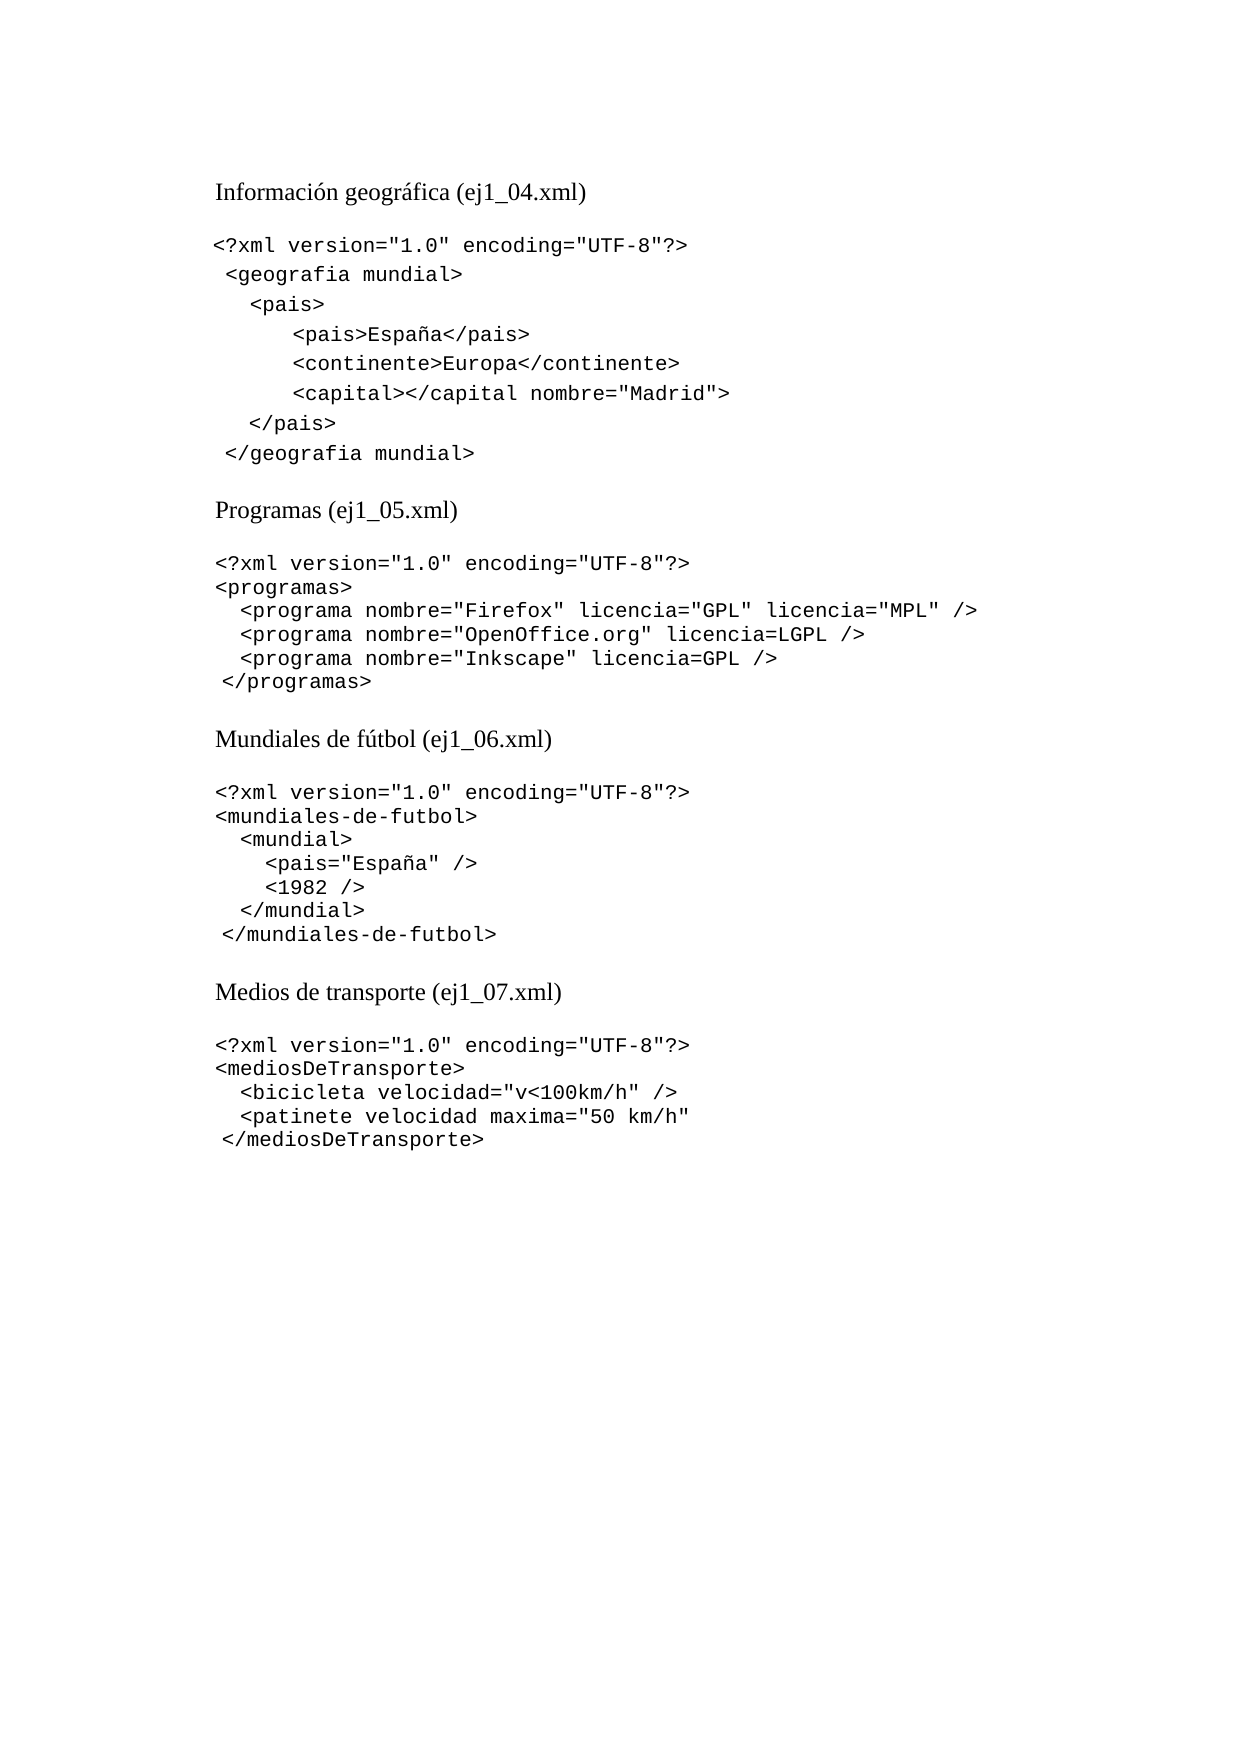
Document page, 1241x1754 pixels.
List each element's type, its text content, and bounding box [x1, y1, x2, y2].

text <programa nombre="OpenOffice.org" licencia=LGPL /> [215, 624, 1063, 648]
text </mediosDeTransporte> [222, 1129, 1063, 1153]
text <?xml version="1.0" encoding="UTF-8"?> [215, 1035, 1063, 1058]
text </pais> [236, 407, 1063, 436]
text <programa nombre="Inkscape" licencia=GPL /> [215, 648, 1063, 671]
text </programas> [222, 671, 1063, 695]
text <pais> [224, 288, 1063, 318]
text <mediosDeTransporte> [215, 1058, 1063, 1082]
text <geografia mundial> [213, 258, 1063, 288]
text <1982 /> [215, 877, 1063, 900]
text </geografia mundial> [224, 436, 1063, 466]
text <continente>Europa</continente> [242, 347, 1063, 377]
text Información geográfica (ej1_04.xml) [215, 177, 1063, 206]
text <?xml version="1.0" encoding="UTF-8"?> [215, 782, 1063, 806]
text <programa nombre="Firefox" licencia="GPL" licencia="MPL" /> [215, 601, 1063, 624]
text <programas> [215, 577, 1063, 601]
text <capital></capital nombre="Madrid"> [242, 377, 1063, 407]
text <mundial> [215, 829, 1063, 853]
text Medios de transporte (ej1_07.xml) [215, 977, 1063, 1006]
text Mundiales de fútbol (ej1_06.xml) [215, 724, 1063, 753]
text Programas (ej1_05.xml) [215, 495, 1063, 524]
text </mundial> [215, 900, 1063, 924]
text <bicicleta velocidad="v<100km/h" /> [215, 1082, 1063, 1106]
text <pais="España" /> [215, 853, 1063, 877]
text <?xml version="1.0" encoding="UTF-8"?> [213, 235, 1063, 258]
text <patinete velocidad maxima="50 km/h" [215, 1106, 1063, 1129]
text <?xml version="1.0" encoding="UTF-8"?> [215, 553, 1063, 577]
text </mundiales-de-futbol> [222, 924, 1063, 948]
text <pais>España</pais> [242, 318, 1063, 347]
text <mundiales-de-futbol> [215, 806, 1063, 829]
